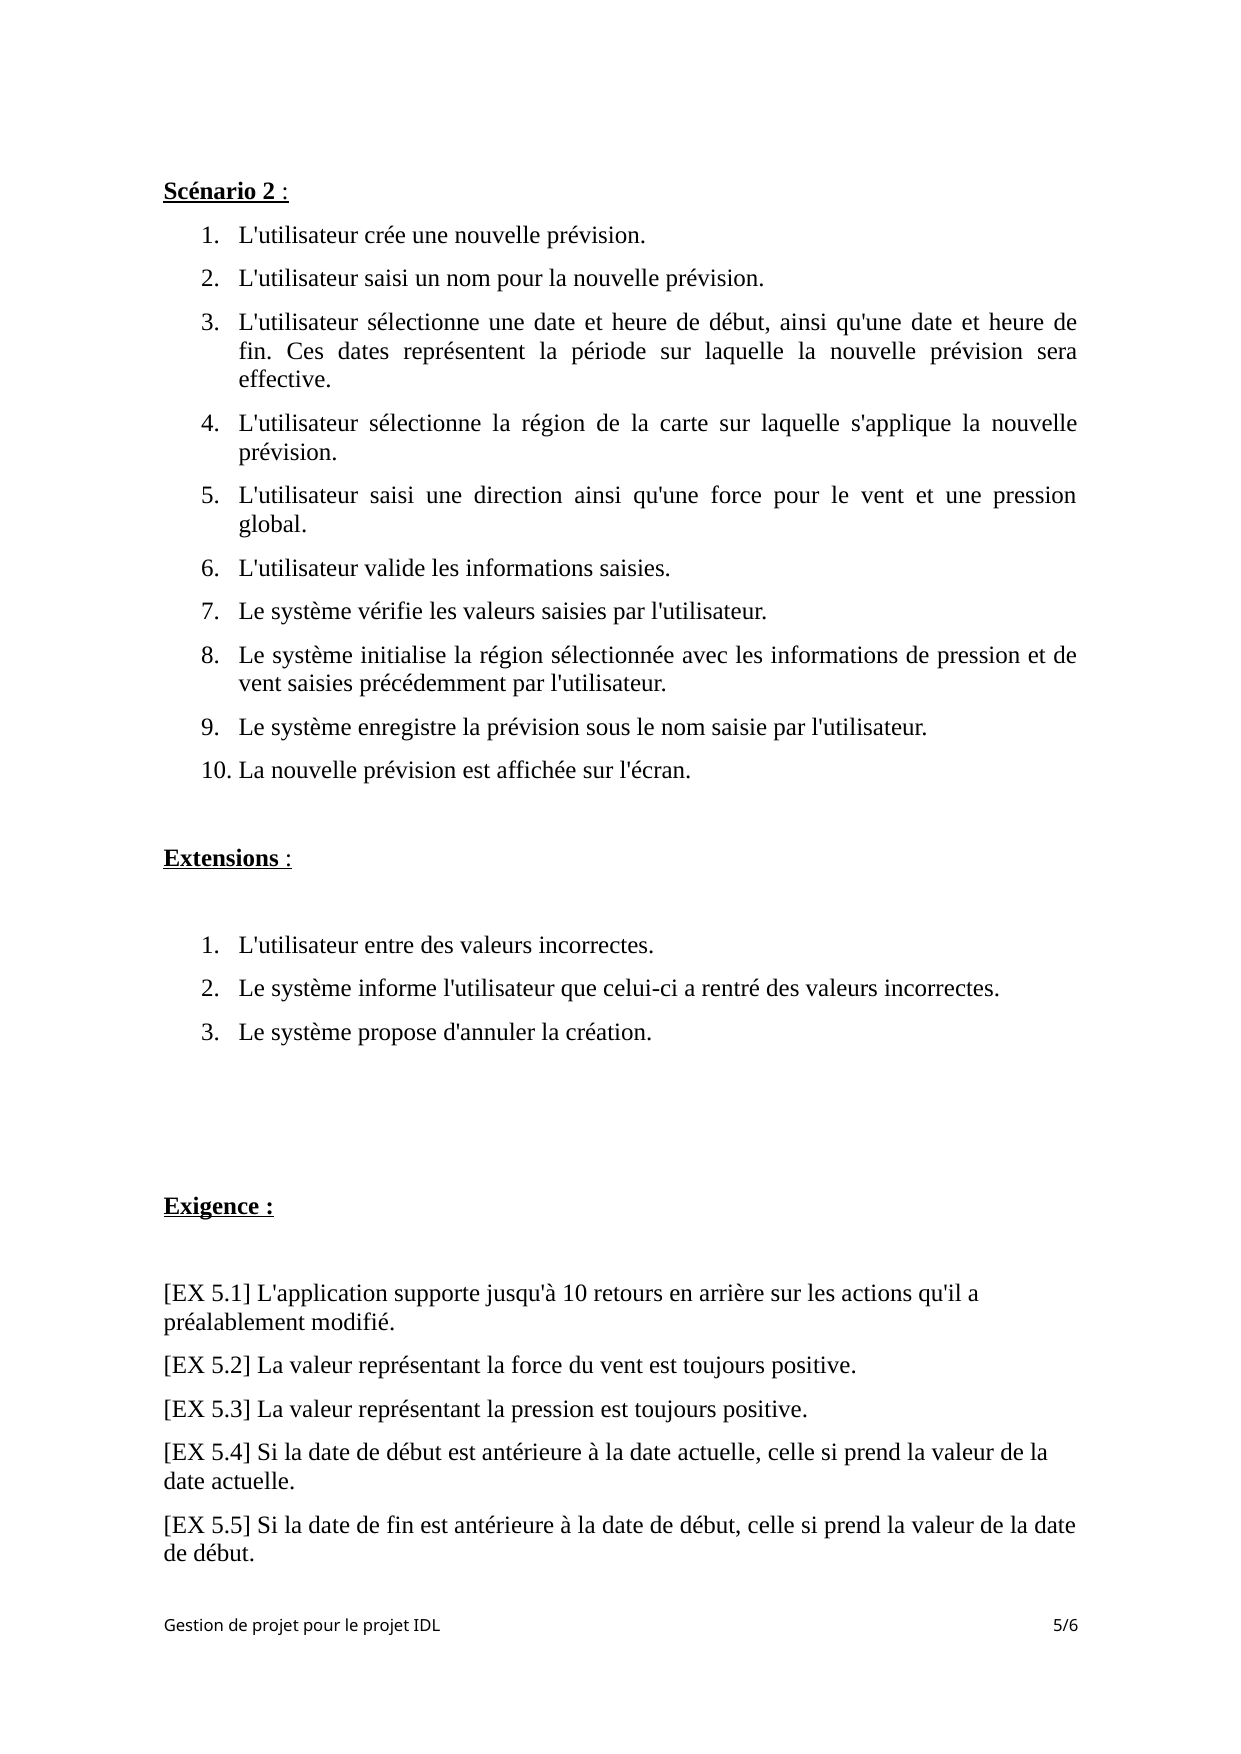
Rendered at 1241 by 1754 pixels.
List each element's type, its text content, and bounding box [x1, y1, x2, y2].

list Le système initialise la région sélectionnée avec les informations de pression et de vent saisies précédemment par l'utilisateur. [201, 640, 1078, 697]
list L'utilisateur sélectionne une date et heure de début, ainsi qu'une date et heure de fin. Ces dates représentent la période sur laquelle la nouvelle prévision sera effective. [201, 307, 1078, 393]
list Le système enregistre la prévision sous le nom saisie par l'utilisateur. [201, 712, 1078, 741]
list Le système vérifie les valeurs saisies par l'utilisateur. [201, 596, 1078, 625]
list La nouvelle prévision est affichée sur l'écran. [201, 756, 1078, 784]
text [EX 5.4] Si la date de début est antérieure à la date actuelle, celle si prend la valeur de la date actuelle. [163, 1437, 1078, 1495]
list L'utilisateur saisi un nom pour la nouvelle prévision. [201, 263, 1078, 292]
list L'utilisateur saisi une direction ainsi qu'une force pour le vent et une pression global. [201, 480, 1078, 538]
list Le système propose d'annuler la création. [201, 1017, 1078, 1046]
list L'utilisateur crée une nouvelle prévision. [201, 220, 1078, 249]
text [EX 5.2] La valeur représentant la force du vent est toujours positive. [163, 1350, 1078, 1379]
list L'utilisateur valide les informations saisies. [201, 553, 1078, 581]
text [EX 5.1] L'application supporte jusqu'à 10 retours en arrière sur les actions qu'il a préalablement modifié. [163, 1278, 1078, 1336]
list L'utilisateur sélectionne la région de la carte sur laquelle s'applique la nouvelle prévision. [201, 408, 1078, 466]
text [EX 5.5] Si la date de fin est antérieure à la date de début, celle si prend la valeur de la date de début. [163, 1510, 1078, 1567]
list Le système informe l'utilisateur que celui-ci a rentré des valeurs incorrectes. [201, 973, 1078, 1002]
text Extensions : [163, 843, 1078, 871]
text Exigence : [163, 1191, 1078, 1220]
text Scénario 2 : [163, 176, 1078, 205]
text [EX 5.3] La valeur représentant la pression est toujours positive. [163, 1394, 1078, 1423]
list L'utilisateur entre des valeurs incorrectes. [201, 930, 1078, 958]
